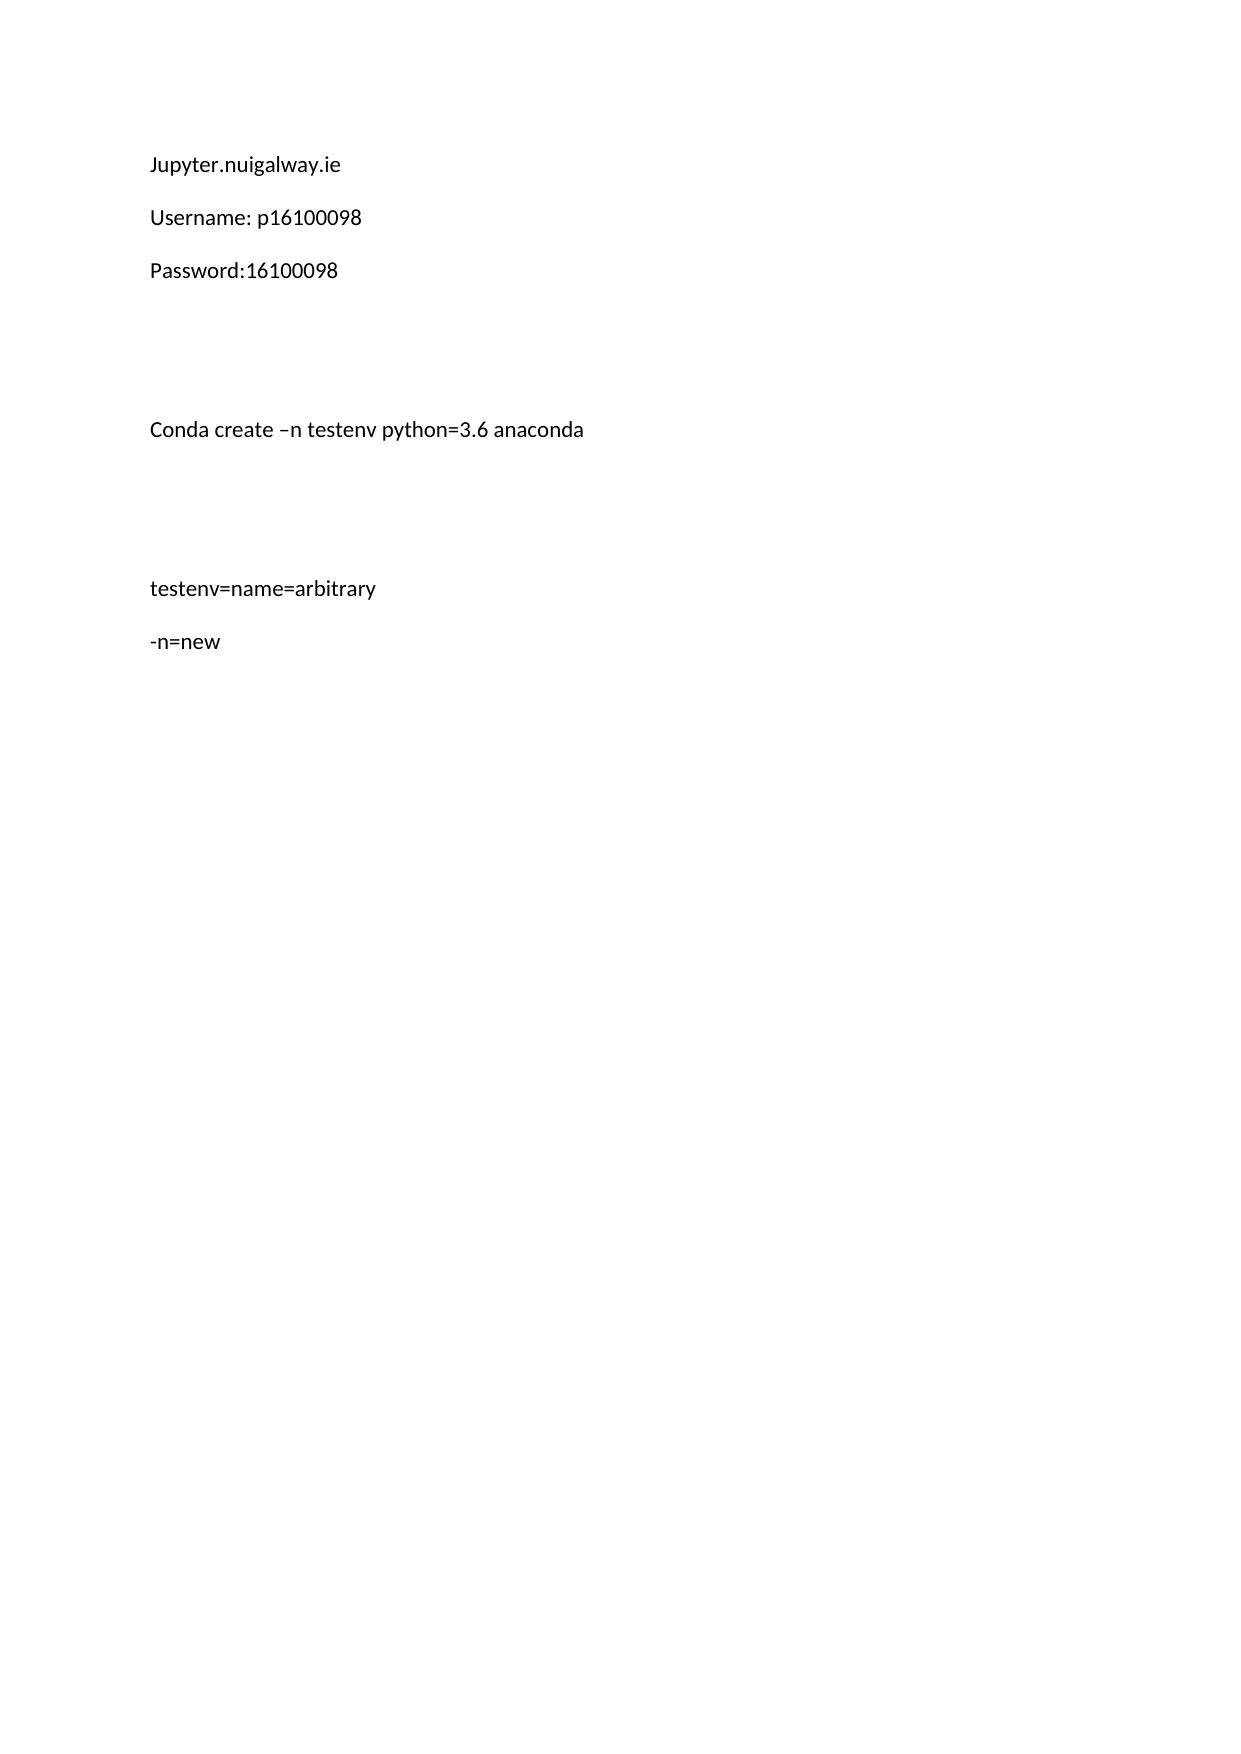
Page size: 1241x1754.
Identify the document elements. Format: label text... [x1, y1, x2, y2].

text Username: p16100098 [150, 203, 1090, 231]
text Conda create –n testenv python=3.6 anaconda [150, 415, 1090, 443]
text -n=new [150, 627, 1090, 655]
text testenv=name=arbitrary [150, 574, 1090, 602]
text Jupyter.nuigalway.ie [150, 150, 1090, 178]
text Password:16100098 [150, 256, 1090, 284]
